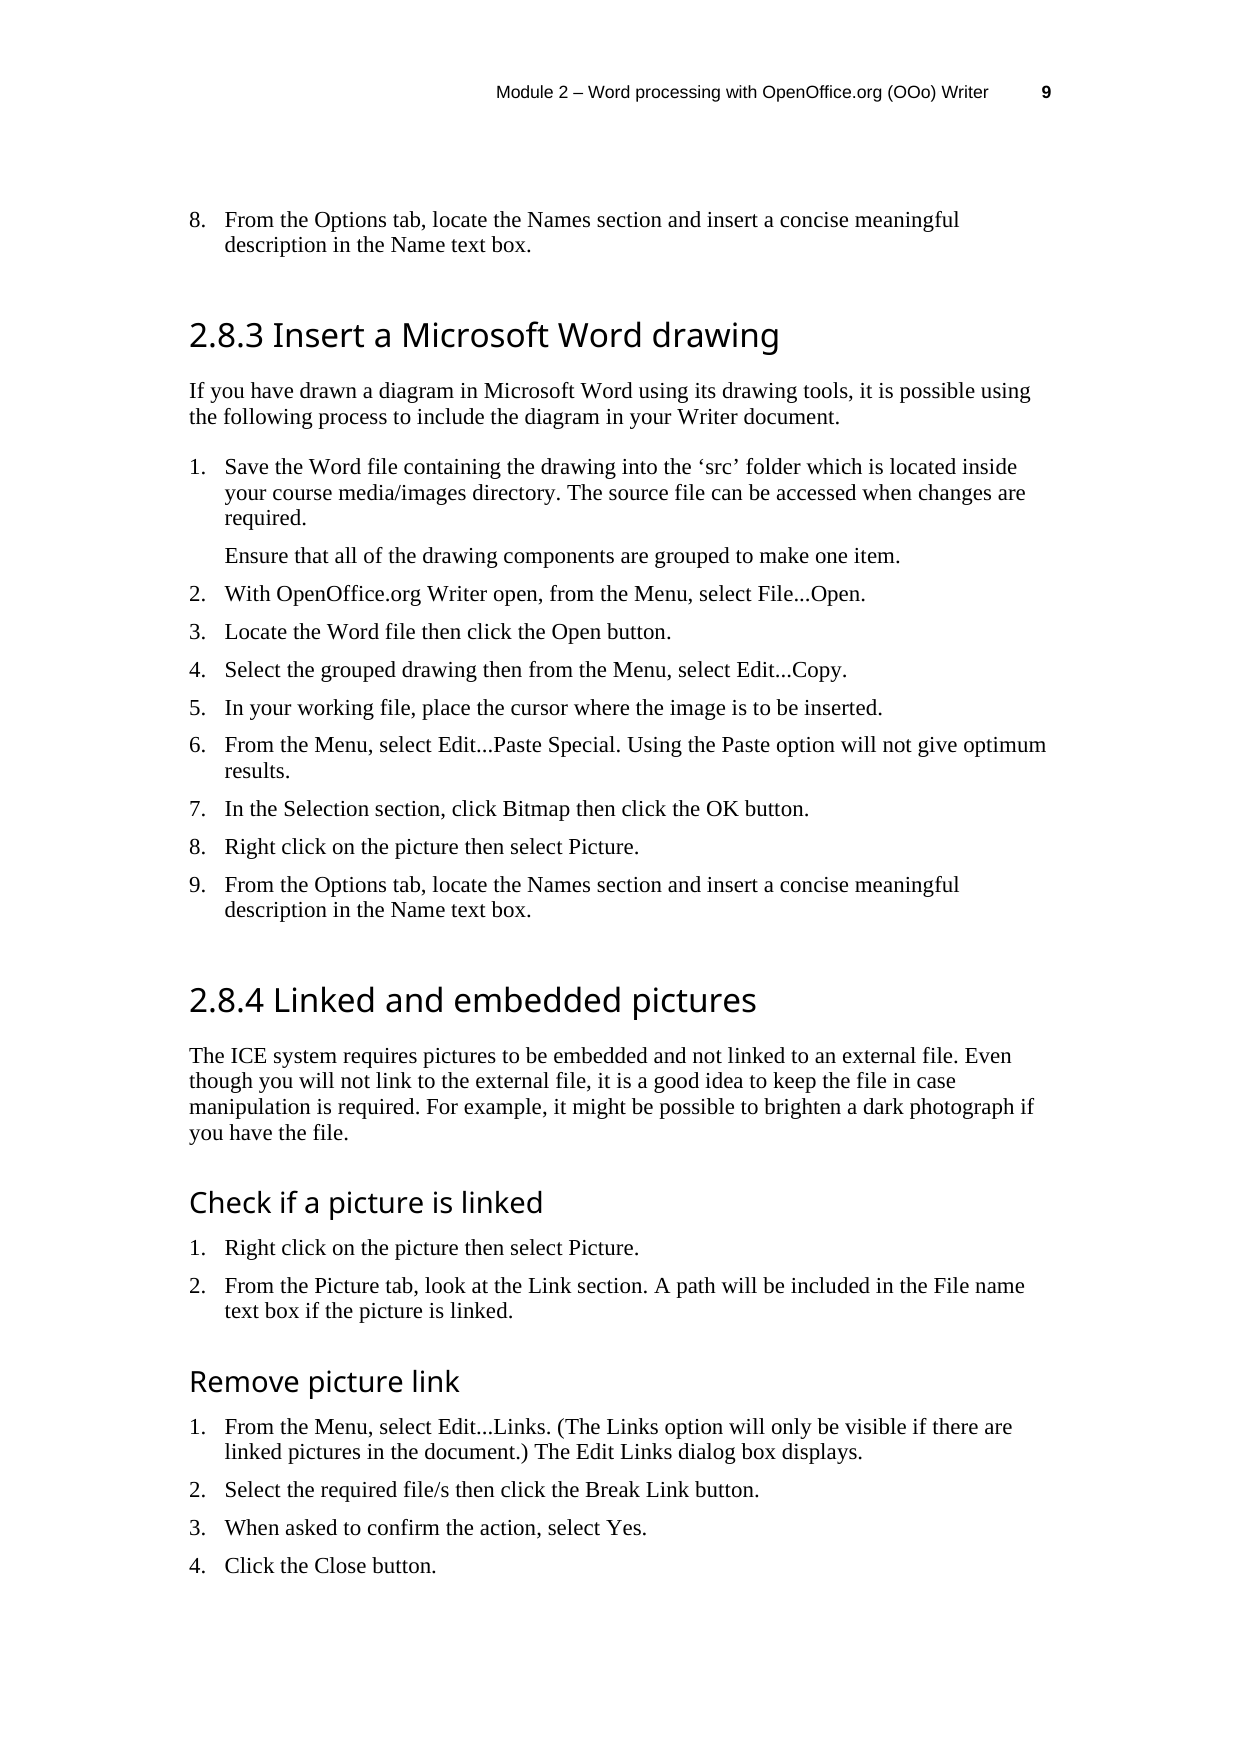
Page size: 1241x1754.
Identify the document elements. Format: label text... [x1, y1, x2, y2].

list Right click on the picture then select Picture. [189, 834, 1051, 859]
list With OpenOffice.org Writer open, from the Menu, select File...Open. [189, 581, 1051, 606]
list From the Menu, select Edit...Links. (The Links option will only be visible if there are linked pictures in the document.) The Edit Links dialog box displays. [189, 1413, 1051, 1464]
text 2.8.4 Linked and embedded pictures [189, 977, 1051, 1022]
list Select the grouped drawing then from the Menu, select Edit...Copy. [189, 657, 1051, 682]
list From the Options tab, locate the Names section and insert a concise meaningful description in the Name text box. [189, 872, 1051, 923]
text Ensure that all of the drawing components are grouped to make one item. [224, 543, 1051, 568]
list Locate the Word file then click the Open button. [189, 619, 1051, 644]
list From the Options tab, locate the Names section and insert a concise meaningful description in the Name text box. [189, 207, 1051, 258]
list In the Selection section, click Bitmap then click the OK button. [189, 796, 1051, 821]
text Remove picture link [189, 1361, 1051, 1401]
list In your working file, place the cursor where the image is to be inserted. [189, 694, 1051, 720]
text Check if a picture is linked [189, 1182, 1051, 1222]
list Click the Close button. [189, 1553, 1051, 1578]
text If you have drawn a diagram in Microsoft Word using its drawing tools, it is possible using the following process to include the diagram in your Writer document. [189, 378, 1051, 429]
list From the Menu, select Edit...Paste Special. Using the Paste option will not give optimum results. [189, 732, 1051, 783]
list When asked to confirm the action, select Yes. [189, 1515, 1051, 1540]
list Select the required file/s then click the Break Link button. [189, 1477, 1051, 1502]
list Right click on the picture then select Picture. [189, 1235, 1051, 1260]
text 2.8.3 Insert a Microsoft Word drawing [189, 312, 1051, 357]
list From the Picture tab, look at the Link section. A path will be included in the File name text box if the picture is linked. [189, 1273, 1051, 1324]
text The ICE system requires pictures to be embedded and not linked to an external file. Even though you will not link to the external file, it is a good idea to keep the file in case manipulation is required. For example, it might be possible to brighten a dark photograph if you have the file. [189, 1043, 1051, 1145]
list Save the Word file containing the drawing into the ‘src’ folder which is located inside your course media/images directory. The source file can be accessed when changes are required. [189, 454, 1051, 530]
